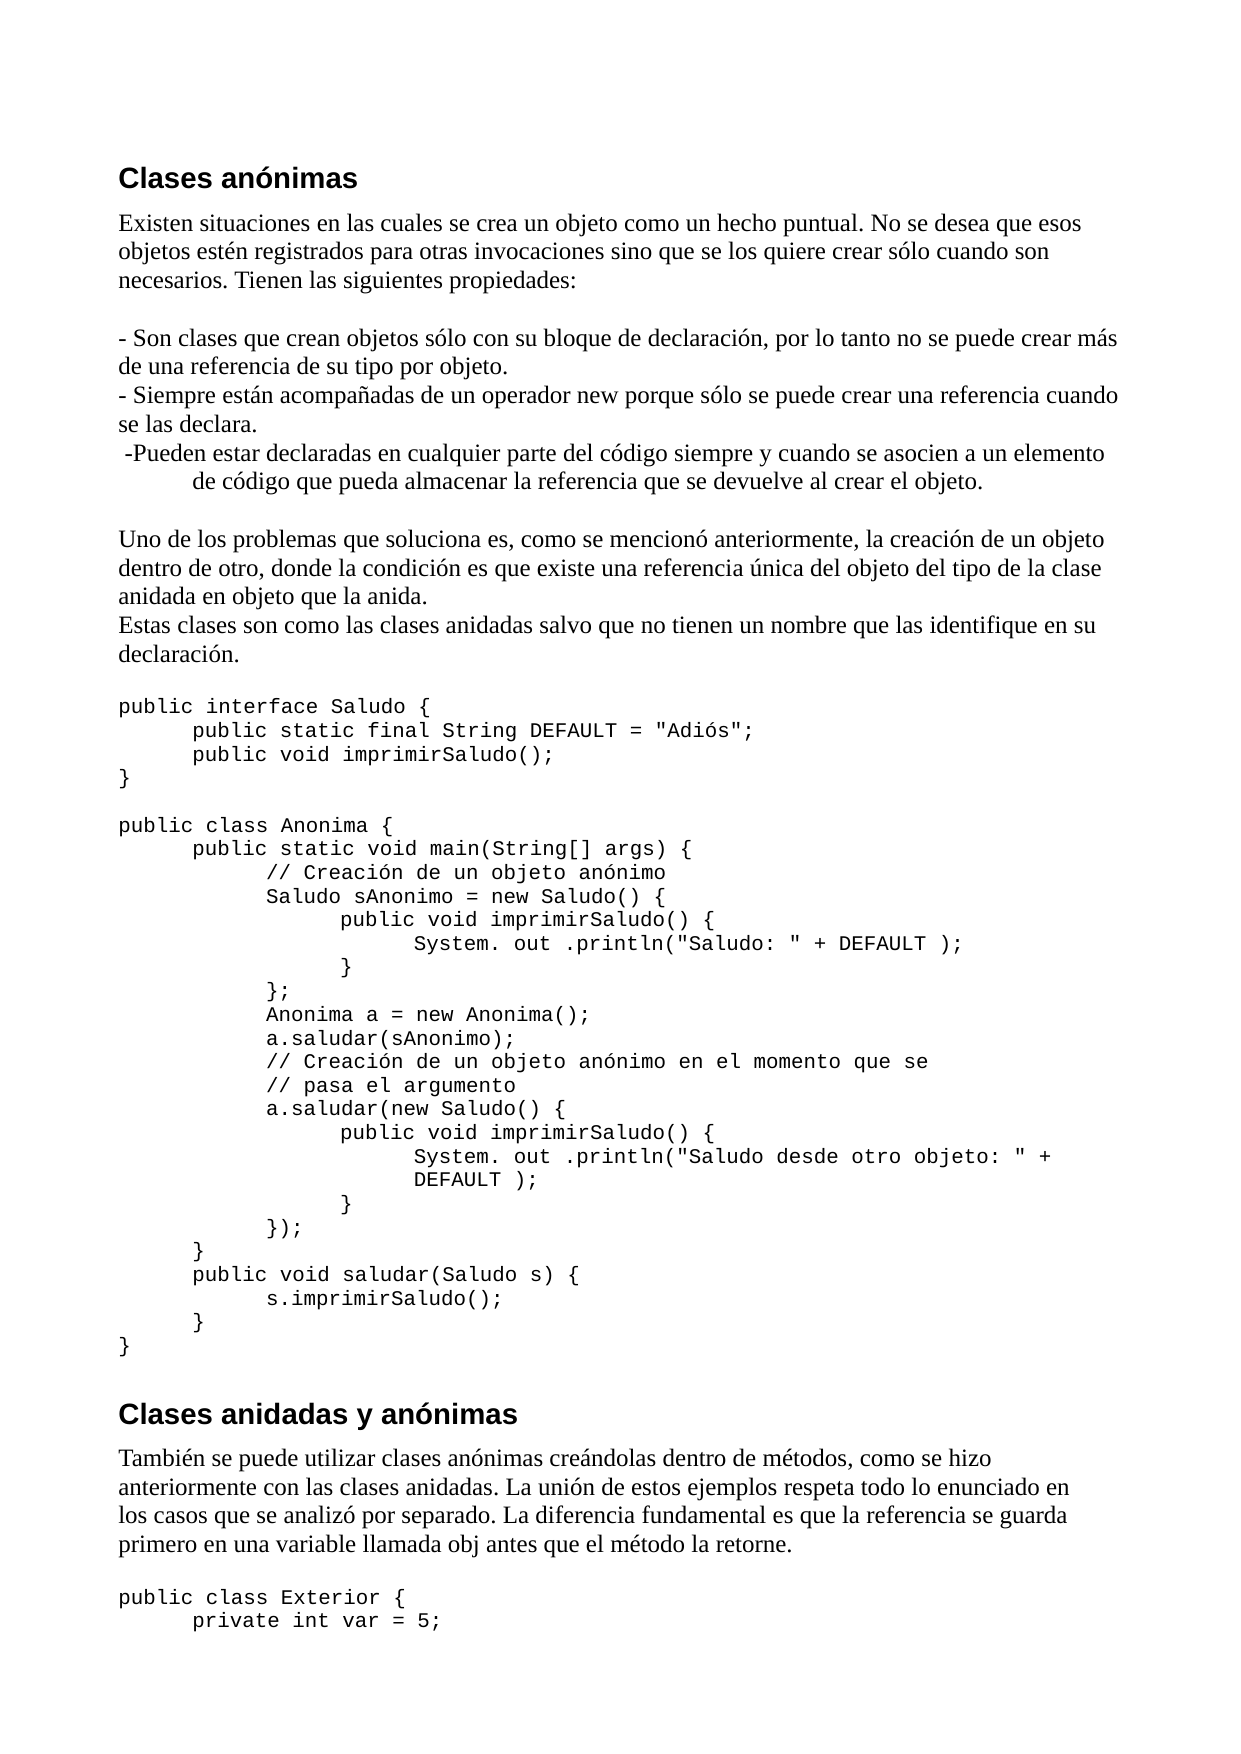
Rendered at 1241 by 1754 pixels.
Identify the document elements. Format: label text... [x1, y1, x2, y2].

text primero en una variable llamada obj antes que el método la retorne. [118, 1529, 1122, 1558]
text necesarios. Tienen las siguientes propiedades: [118, 265, 1122, 294]
text los casos que se analizó por separado. La diferencia fundamental es que la referencia se guarda [118, 1501, 1122, 1529]
text public interface Saludo { [118, 696, 1122, 720]
text public static void main(String[] args) { [118, 838, 1122, 862]
text Uno de los problemas que soluciona es, como se mencionó anteriormente, la creación de un objeto dentro de otro, donde la condición es que existe una referencia única del objeto del tipo de la clase anidada en objeto que la anida. [118, 524, 1122, 610]
text public void imprimirSaludo(); [118, 744, 1122, 767]
text } [118, 1193, 1122, 1217]
text public void imprimirSaludo() { [118, 1122, 1122, 1146]
text Saludo sAnonimo = new Saludo() { [118, 886, 1122, 909]
text } [118, 957, 1122, 980]
text Estas clases son como las clases anidadas salvo que no tienen un nombre que las identifique en su [118, 610, 1122, 639]
text objetos estén registrados para otras invocaciones sino que se los quiere crear sólo cuando son [118, 236, 1122, 265]
text private int var = 5; [118, 1610, 1122, 1634]
text }); [118, 1217, 1122, 1240]
text } [118, 1335, 1122, 1358]
text } [118, 1311, 1122, 1335]
subtitle Clases anidadas y anónimas [118, 1397, 1122, 1431]
text public static final String DEFAULT = "Adiós"; [118, 720, 1122, 744]
text a.saludar(new Saludo() { [118, 1098, 1122, 1122]
text - Son clases que crean objetos sólo con su bloque de declaración, por lo tanto no se puede crear más de una referencia de su tipo por objeto. [118, 323, 1122, 380]
text } [118, 1240, 1122, 1264]
text System. out .println("Saludo: " + DEFAULT ); [118, 933, 1122, 957]
text // Creación de un objeto anónimo [118, 862, 1122, 886]
text System. out .println("Saludo desde otro objeto: " + [118, 1146, 1122, 1169]
text public class Anonima { [118, 815, 1122, 838]
text declaración. [118, 639, 1122, 668]
text public void saludar(Saludo s) { [118, 1264, 1122, 1288]
text s.imprimirSaludo(); [118, 1288, 1122, 1311]
text // Creación de un objeto anónimo en el momento que se [118, 1051, 1122, 1075]
text -Pueden estar declaradas en cualquier parte del código siempre y cuando se asocien a un elemento de código que pueda almacenar la referencia que se devuelve al crear el objeto. [118, 438, 1122, 495]
text Existen situaciones en las cuales se crea un objeto como un hecho puntual. No se desea que esos [118, 208, 1122, 236]
text }; [118, 980, 1122, 1004]
text También se puede utilizar clases anónimas creándolas dentro de métodos, como se hizo anteriormente con las clases anidadas. La unión de estos ejemplos respeta todo lo enunciado en [118, 1443, 1122, 1501]
subtitle Clases anónimas [118, 161, 1122, 195]
text a.saludar(sAnonimo); [118, 1027, 1122, 1051]
text Anonima a = new Anonima(); [118, 1004, 1122, 1027]
text DEFAULT ); [118, 1169, 1122, 1193]
text public void imprimirSaludo() { [118, 909, 1122, 933]
text // pasa el argumento [118, 1075, 1122, 1098]
text public class Exterior { [118, 1587, 1122, 1610]
text } [118, 767, 1122, 791]
text - Siempre están acompañadas de un operador new porque sólo se puede crear una referencia cuando se las declara. [118, 380, 1122, 438]
